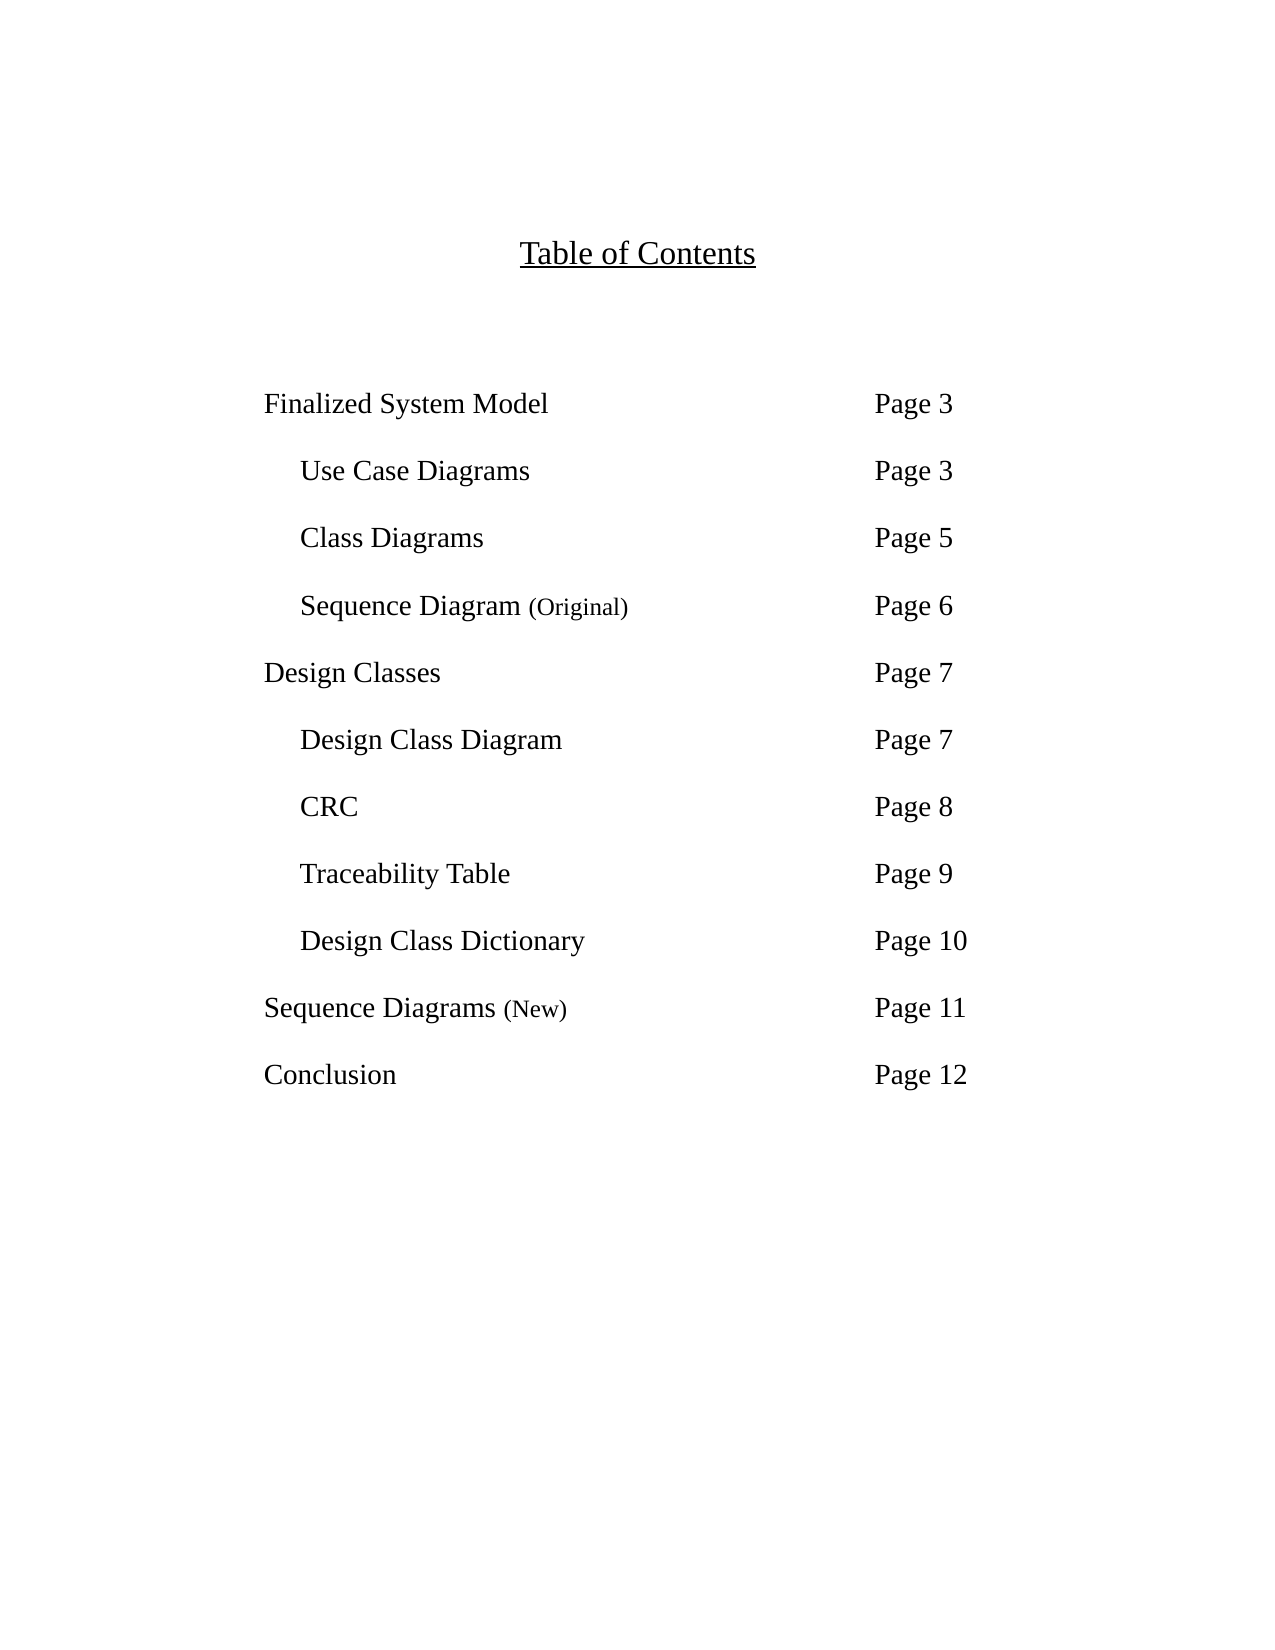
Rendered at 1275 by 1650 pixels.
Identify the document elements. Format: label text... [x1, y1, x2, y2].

text Sequence Diagram (Original) Page 6 [118, 588, 1157, 621]
text Table of Contents [118, 233, 1157, 271]
text Sequence Diagrams (New) Page 11 [118, 990, 1157, 1024]
text Design Class Diagram Page 7 [118, 722, 1157, 755]
text Design Class Dictionary Page 10 [118, 923, 1157, 957]
text Conclusion Page 12 [118, 1057, 1157, 1091]
text Finalized System Model Page 3 [118, 386, 1157, 420]
text Traceability Table Page 9 [118, 856, 1157, 889]
text Design Classes Page 7 [118, 655, 1157, 688]
text Class Diagrams Page 5 [118, 521, 1157, 554]
text CRC Page 8 [118, 789, 1157, 822]
text Use Case Diagrams Page 3 [118, 453, 1157, 487]
